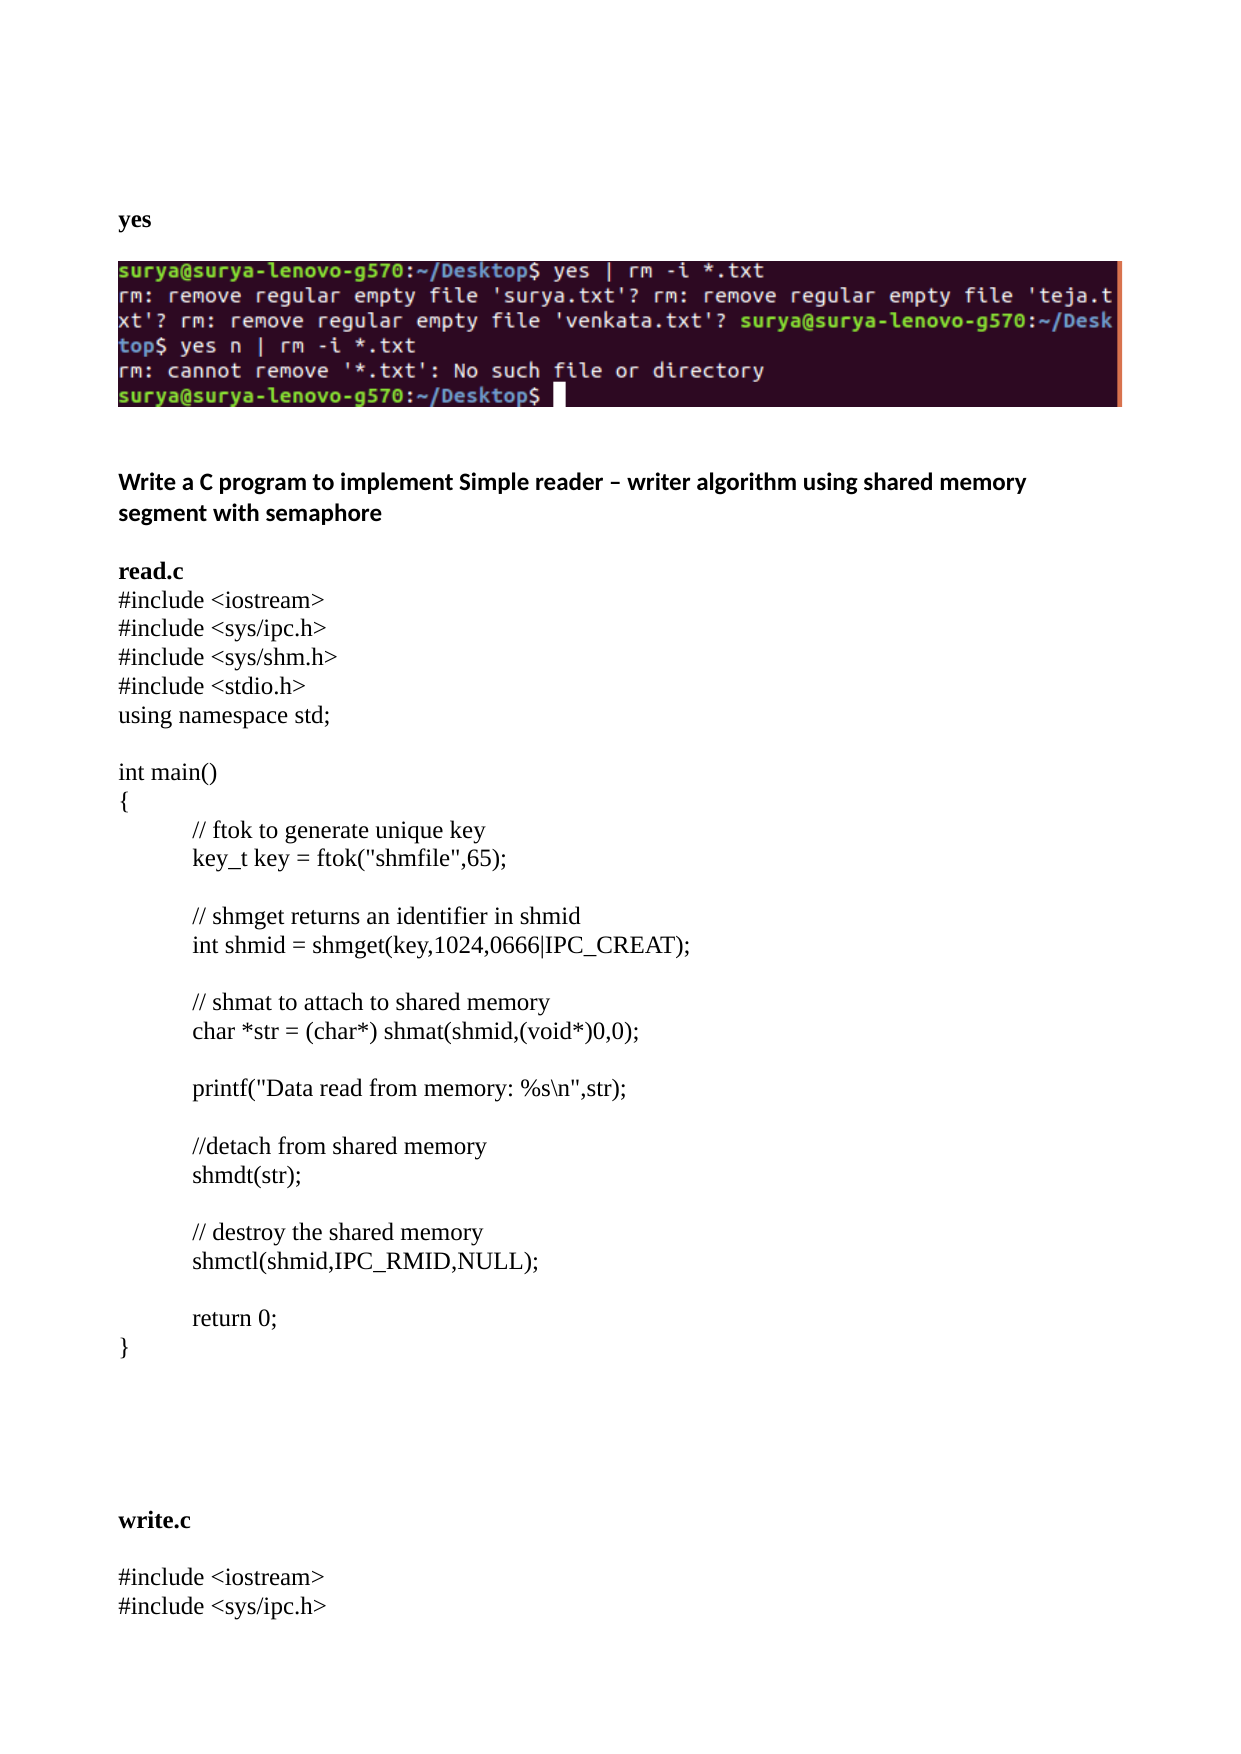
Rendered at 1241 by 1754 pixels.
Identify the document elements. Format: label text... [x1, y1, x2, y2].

text printf("Data read from memory: %s\n",str); [118, 1073, 1122, 1102]
text return 0; [118, 1303, 1122, 1332]
text // destroy the shared memory [118, 1217, 1122, 1246]
text char *str = (char*) shmat(shmid,(void*)0,0); [118, 1016, 1122, 1045]
text int shmid = shmget(key,1024,0666|IPC_CREAT); [118, 930, 1122, 958]
text #include <sys/shm.h> [118, 642, 1122, 671]
picture [118, 261, 1123, 407]
text #include <iostream> [118, 585, 1122, 613]
text shmdt(str); [118, 1160, 1122, 1188]
text read.c [118, 556, 1122, 585]
text } [118, 1332, 1122, 1361]
text #include <iostream> [118, 1562, 1122, 1591]
text { [118, 786, 1122, 815]
text write.c [118, 1505, 1122, 1533]
text #include <sys/ipc.h> [118, 613, 1122, 642]
text key_t key = ftok("shmfile",65); [118, 843, 1122, 872]
text #include <stdio.h> [118, 671, 1122, 700]
text using namespace std; [118, 700, 1122, 728]
text #include <sys/ipc.h> [118, 1591, 1122, 1620]
text // shmget returns an identifier in shmid [118, 901, 1122, 930]
text // ftok to generate unique key [118, 815, 1122, 843]
text // shmat to attach to shared memory [118, 987, 1122, 1016]
text Write a C program to implement Simple reader – writer algorithm using shared memory segment with semaphore [118, 466, 1122, 527]
text shmctl(shmid,IPC_RMID,NULL); [118, 1246, 1122, 1275]
text //detach from shared memory [118, 1131, 1122, 1160]
text yes [118, 204, 1122, 233]
text int main() [118, 757, 1122, 786]
